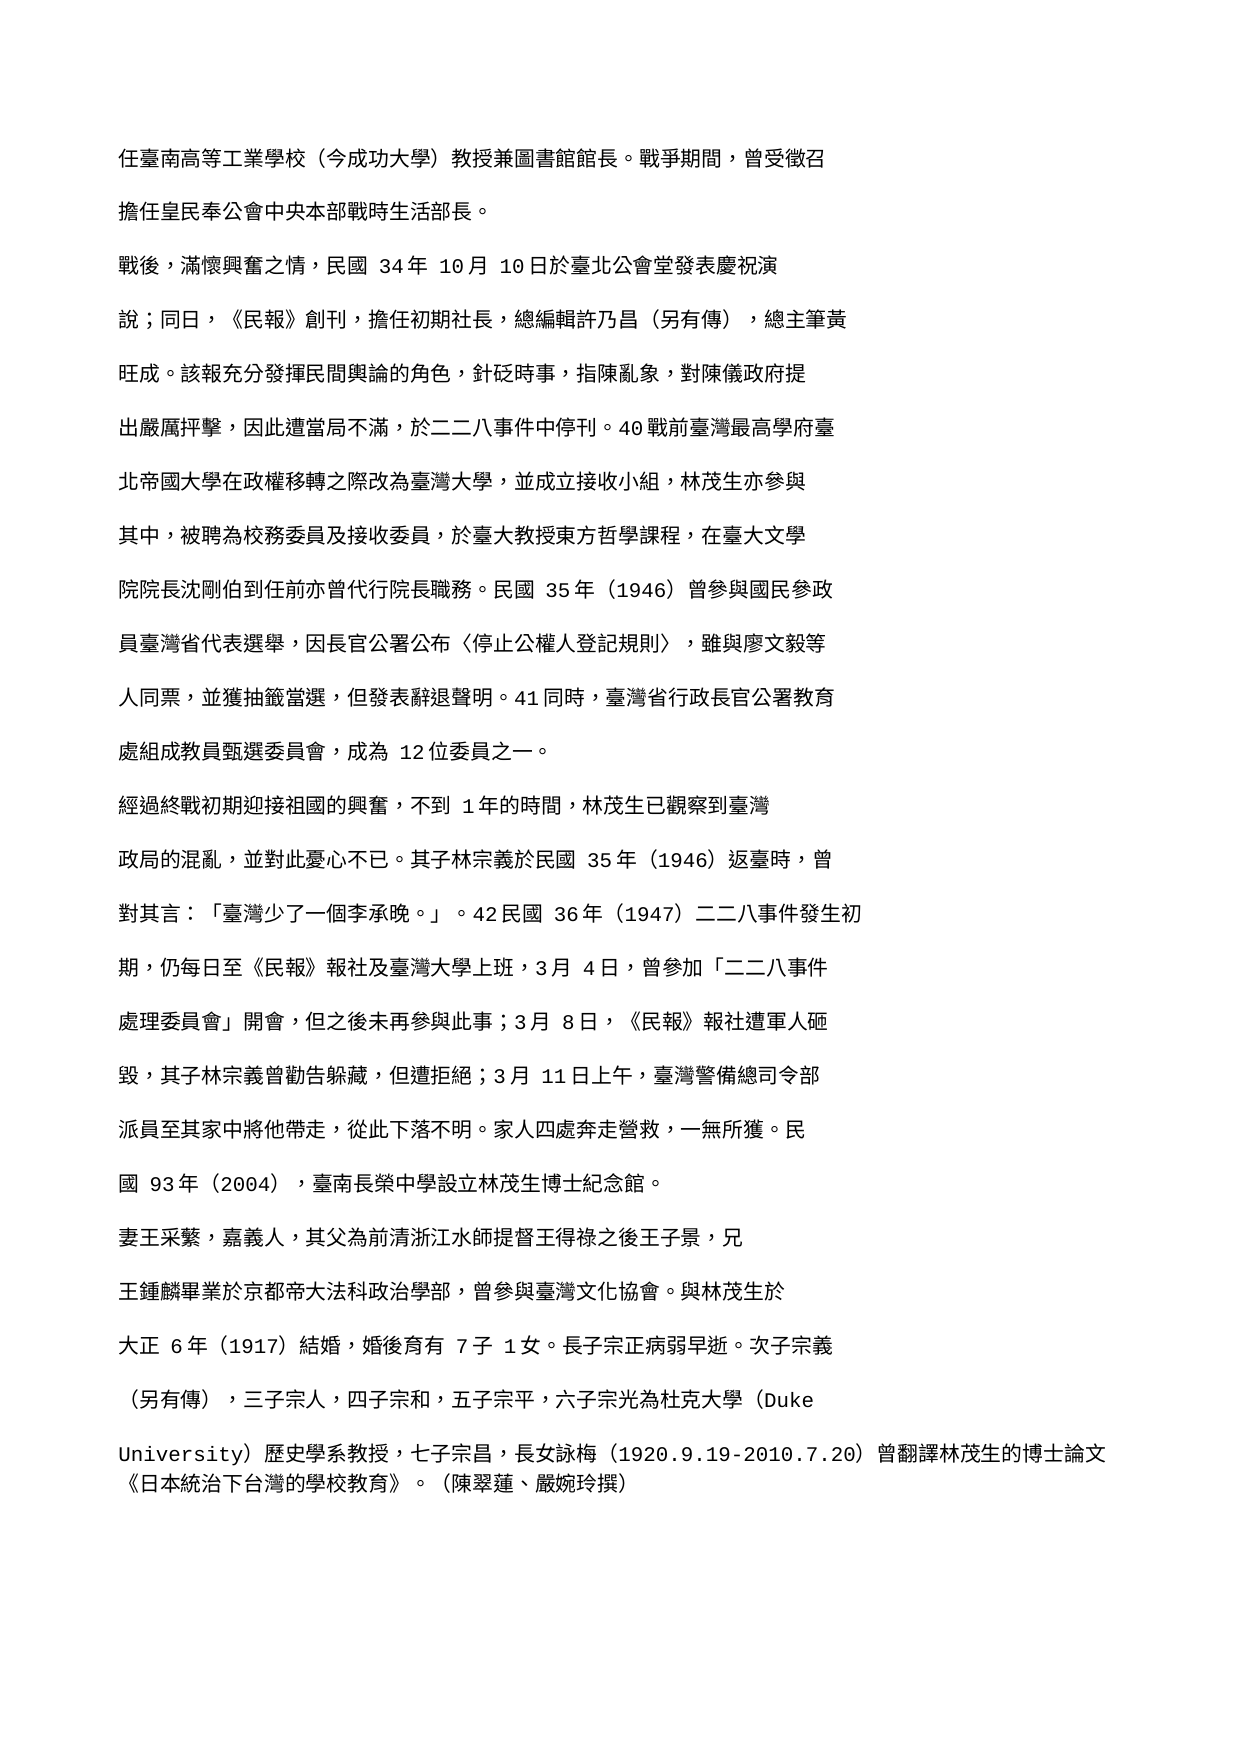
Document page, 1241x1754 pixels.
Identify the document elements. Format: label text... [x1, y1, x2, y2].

text 任臺南高等工業學校（今成功大學）教授兼圖書館館長。戰爭期間，曾受徵召 [118, 142, 1122, 172]
text 戰後，滿懷興奮之情，民國 34年 10月 10日於臺北公會堂發表慶祝演 [118, 249, 1122, 280]
text 經過終戰初期迎接祖國的興奮，不到 1年的時間，林茂生已觀察到臺灣 [118, 789, 1122, 819]
text 處組成教員甄選委員會，成為 12位委員之一。 [118, 735, 1122, 765]
text 王鍾麟畢業於京都帝大法科政治學部，曾參與臺灣文化協會。與林茂生於 [118, 1275, 1122, 1305]
text 說；同日，《民報》創刊，擔任初期社長，總編輯許乃昌（另有傳），總主筆黃 [118, 303, 1122, 334]
text 妻王采蘩，嘉義人，其父為前清浙江水師提督王得祿之後王子景，兄 [118, 1221, 1122, 1252]
text 毀，其子林宗義曾勸告躲藏，但遭拒絕；3月 11日上午，臺灣警備總司令部 [118, 1059, 1122, 1090]
text （另有傳），三子宗人，四子宗和，五子宗平，六子宗光為杜克大學（Duke [118, 1383, 1122, 1413]
text 出嚴厲抨擊，因此遭當局不滿，於二二八事件中停刊。40戰前臺灣最高學府臺 [118, 411, 1122, 442]
text University）歷史學系教授，七子宗昌，長女詠梅（1920.9.19-2010.7.20）曾翻譯林茂生的博士論文《日本統治下台灣的學校教育》。（陳翠蓮、嚴婉玲撰） [118, 1437, 1122, 1498]
text 派員至其家中將他帶走，從此下落不明。家人四處奔走營救，一無所獲。民 [118, 1113, 1122, 1144]
text 國 93年（2004），臺南長榮中學設立林茂生博士紀念館。 [118, 1167, 1122, 1198]
text 大正 6年（1917）結婚，婚後育有 7子 1女。長子宗正病弱早逝。次子宗義 [118, 1329, 1122, 1359]
text 北帝國大學在政權移轉之際改為臺灣大學，並成立接收小組，林茂生亦參與 [118, 465, 1122, 496]
text 人同票，並獲抽籤當選，但發表辭退聲明。41同時，臺灣省行政長官公署教育 [118, 681, 1122, 711]
text 擔任皇民奉公會中央本部戰時生活部長。 [118, 196, 1122, 226]
text 政局的混亂，並對此憂心不已。其子林宗義於民國 35年（1946）返臺時，曾 [118, 843, 1122, 873]
text 員臺灣省代表選舉，因長官公署公布〈停止公權人登記規則〉，雖與廖文毅等 [118, 627, 1122, 657]
text 處理委員會」開會，但之後未再參與此事；3月 8日，《民報》報社遭軍人砸 [118, 1005, 1122, 1036]
text 院院長沈剛伯到任前亦曾代行院長職務。民國 35年（1946）曾參與國民參政 [118, 573, 1122, 603]
text 其中，被聘為校務委員及接收委員，於臺大教授東方哲學課程，在臺大文學 [118, 519, 1122, 549]
text 對其言：「臺灣少了一個李承晚。」。42民國 36年（1947）二二八事件發生初 [118, 897, 1122, 928]
text 旺成。該報充分發揮民間輿論的角色，針砭時事，指陳亂象，對陳儀政府提 [118, 357, 1122, 388]
text 期，仍每日至《民報》報社及臺灣大學上班，3月 4日，曾參加「二二八事件 [118, 951, 1122, 982]
